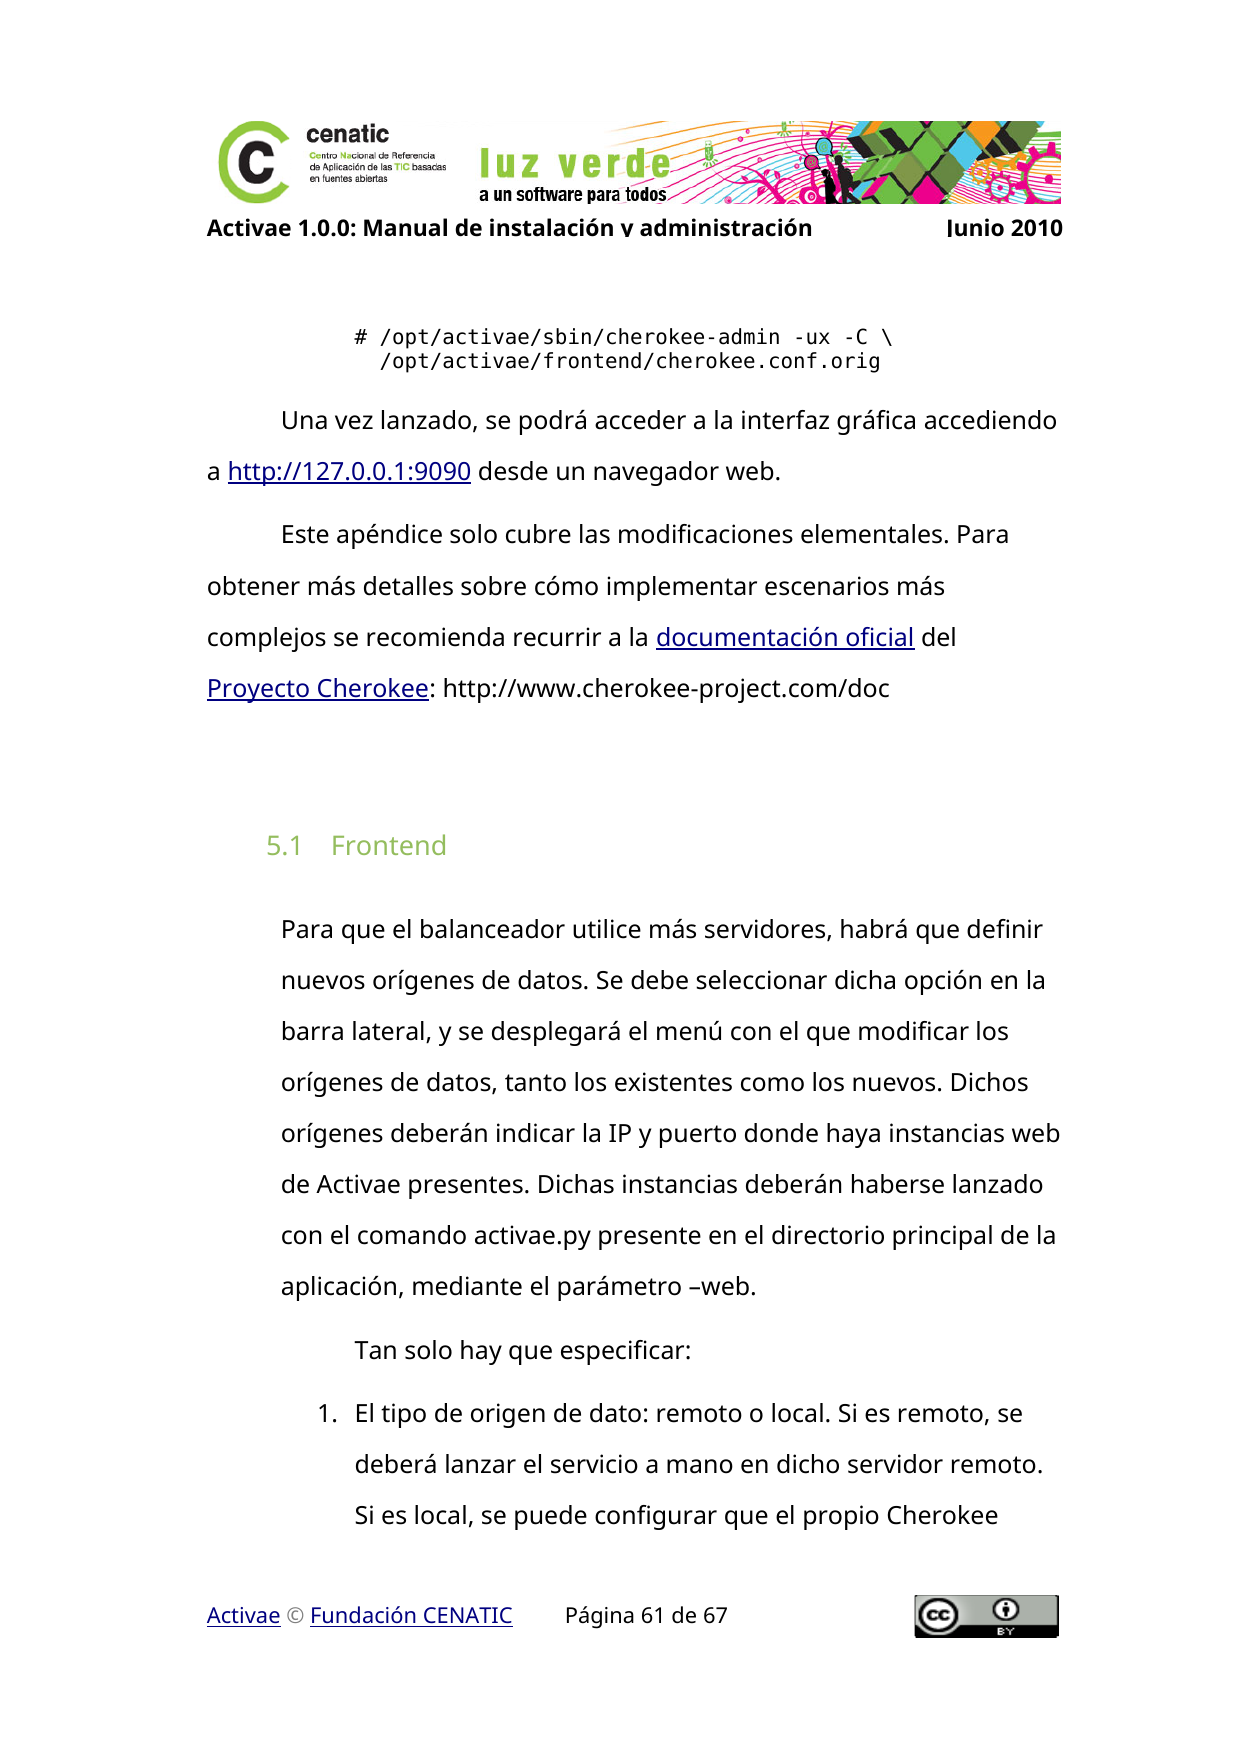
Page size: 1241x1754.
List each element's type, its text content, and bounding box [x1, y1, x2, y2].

picture [211, 121, 1061, 204]
text Para que el balanceador utilice más servidores, habrá que definir nuevos orígenes de datos. Se debe seleccionar dicha opción en la barra lateral, y se desplegará el menú con el que modificar los orígenes de datos, tanto los existentes como los nuevos. Dichos orígenes deberán indicar la IP y puerto donde haya instancias web de Activae presentes. Dichas instancias deberán haberse lanzado con el comando activae.py presente en el directorio principal de la aplicación, mediante el parámetro –web. [281, 912, 1063, 1303]
text # /opt/activae/sbin/cherokee-admin -ux -C \ [354, 325, 1063, 349]
text Tan solo hay que especificar: [281, 1332, 1063, 1366]
text /opt/activae/frontend/cherokee.conf.orig [354, 349, 1063, 373]
subtitle Frontend [207, 827, 1063, 864]
text Este apéndice solo cubre las modificaciones elementales. Para obtener más detalles sobre cómo implementar escenarios más complejos se recomienda recurrir a la documentación oficial del Proyecto Cherokee: http://www.cherokee-project.com/doc [207, 517, 1063, 704]
list El tipo de origen de dato: remoto o local. Si es remoto, se deberá lanzar el servicio a mano en dicho servidor remoto. Si es local, se puede configurar que el propio Cherokee [317, 1396, 1063, 1532]
text Una vez lanzado, se podrá acceder a la interfaz gráfica accediendo a http://127.0.0.1:9090 desde un navegador web. [207, 402, 1063, 488]
picture [914, 1595, 1059, 1638]
